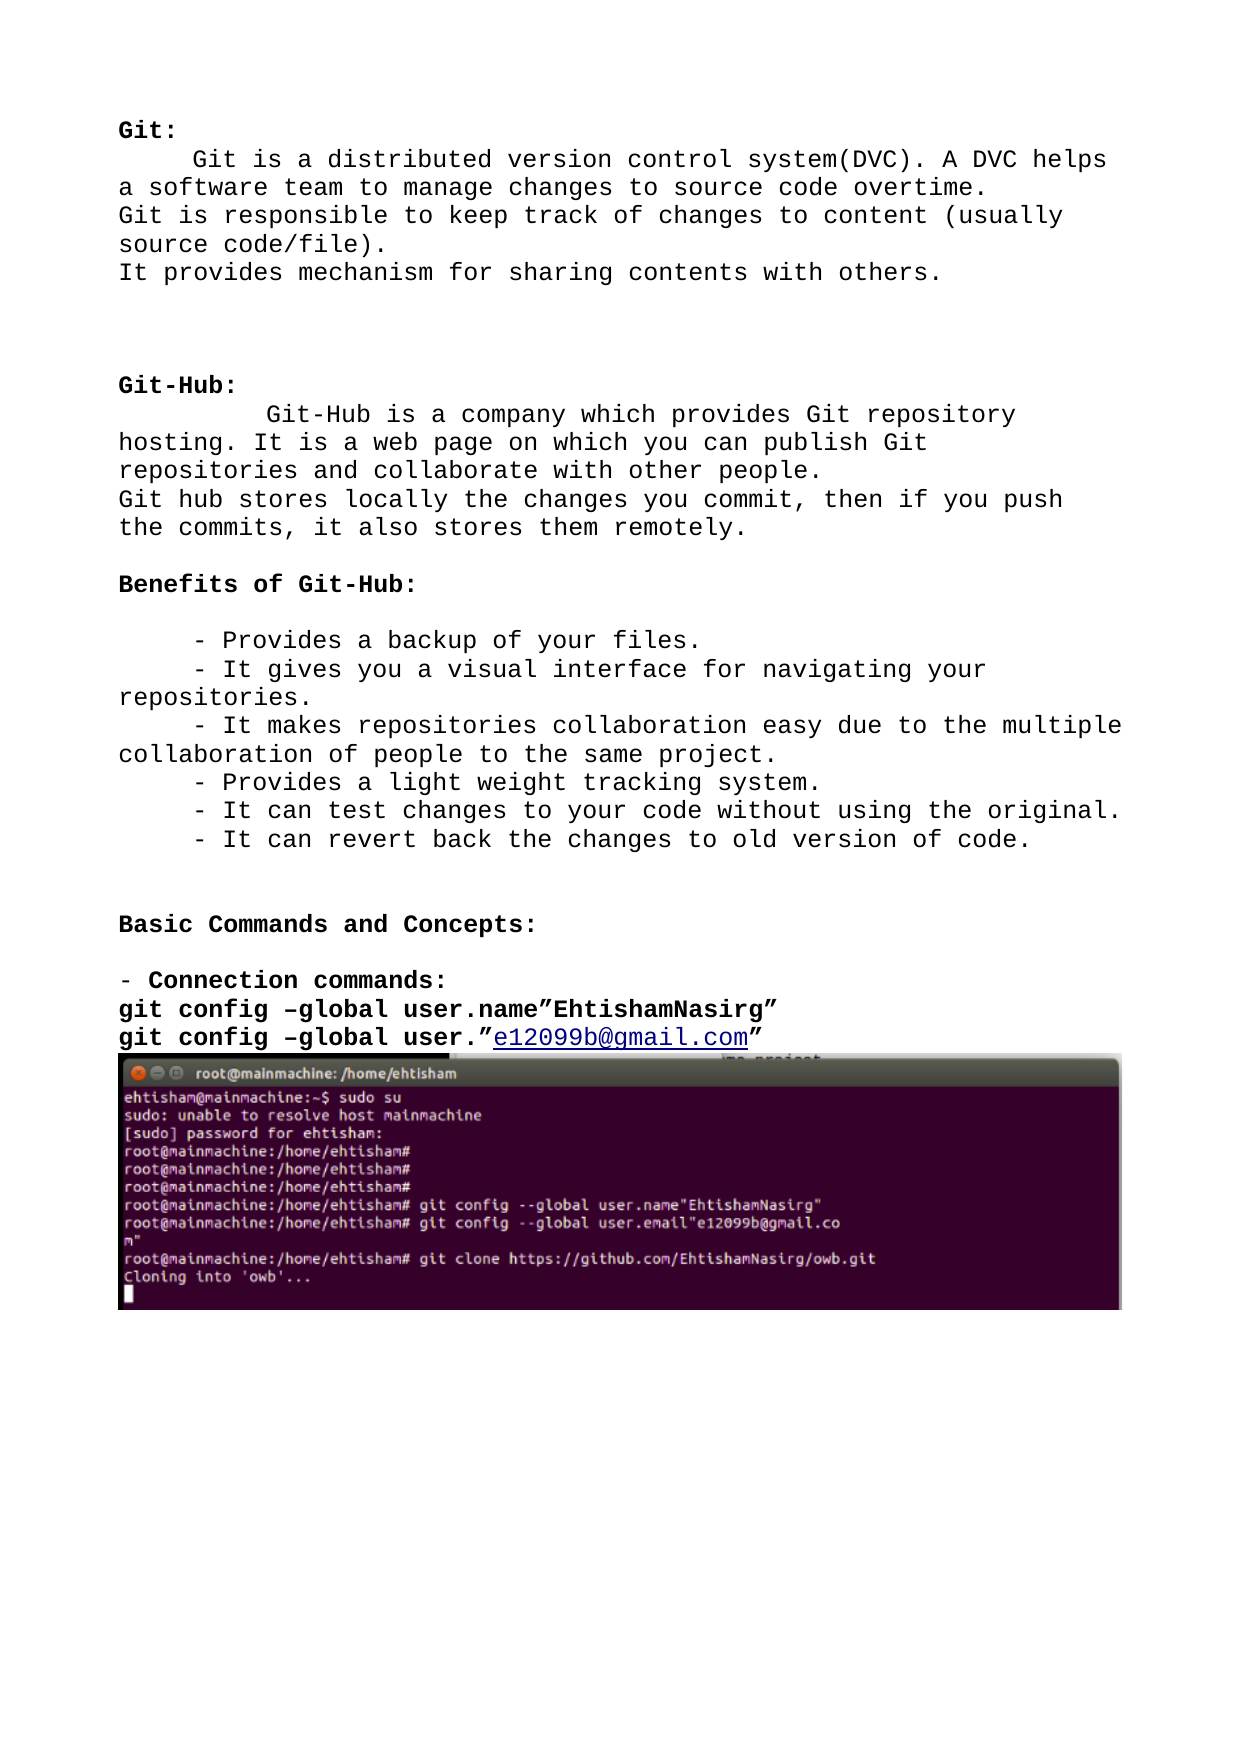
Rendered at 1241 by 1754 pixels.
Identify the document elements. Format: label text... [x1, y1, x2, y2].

text - Provides a backup of your files. [118, 628, 1122, 656]
text Git is responsible to keep track of changes to content (usually source code/file). [118, 203, 1122, 260]
text - It gives you a visual interface for navigating your repositories. [118, 656, 1122, 713]
text Git-Hub: [118, 373, 1122, 401]
text Git hub stores locally the changes you commit, then if you push the commits, it also stores them remotely. [118, 486, 1122, 543]
text Git-Hub is a company which provides Git repository hosting. It is a web page on which you can publish Git repositories and collaborate with other people. [118, 401, 1122, 486]
text - It makes repositories collaboration easy due to the multiple collaboration of people to the same project. [118, 713, 1122, 770]
text Basic Commands and Concepts: [118, 911, 1122, 940]
text Git: [118, 118, 1122, 146]
text It provides mechanism for sharing contents with others. [118, 260, 1122, 288]
text - It can revert back the changes to old version of code. [118, 826, 1122, 855]
text - Provides a light weight tracking system. [118, 770, 1122, 798]
text - It can test changes to your code without using the original. [118, 798, 1122, 826]
text git config –global user.”e12099b@gmail.com” [118, 1025, 1122, 1053]
text Benefits of Git-Hub: [118, 571, 1122, 600]
picture [118, 1053, 1123, 1310]
text git config –global user.name”EhtishamNasirg” [118, 996, 1122, 1025]
text Git is a distributed version control system(DVC). A DVC helps a software team to manage changes to source code overtime. [118, 146, 1122, 203]
text - Connection commands: [118, 968, 1122, 996]
